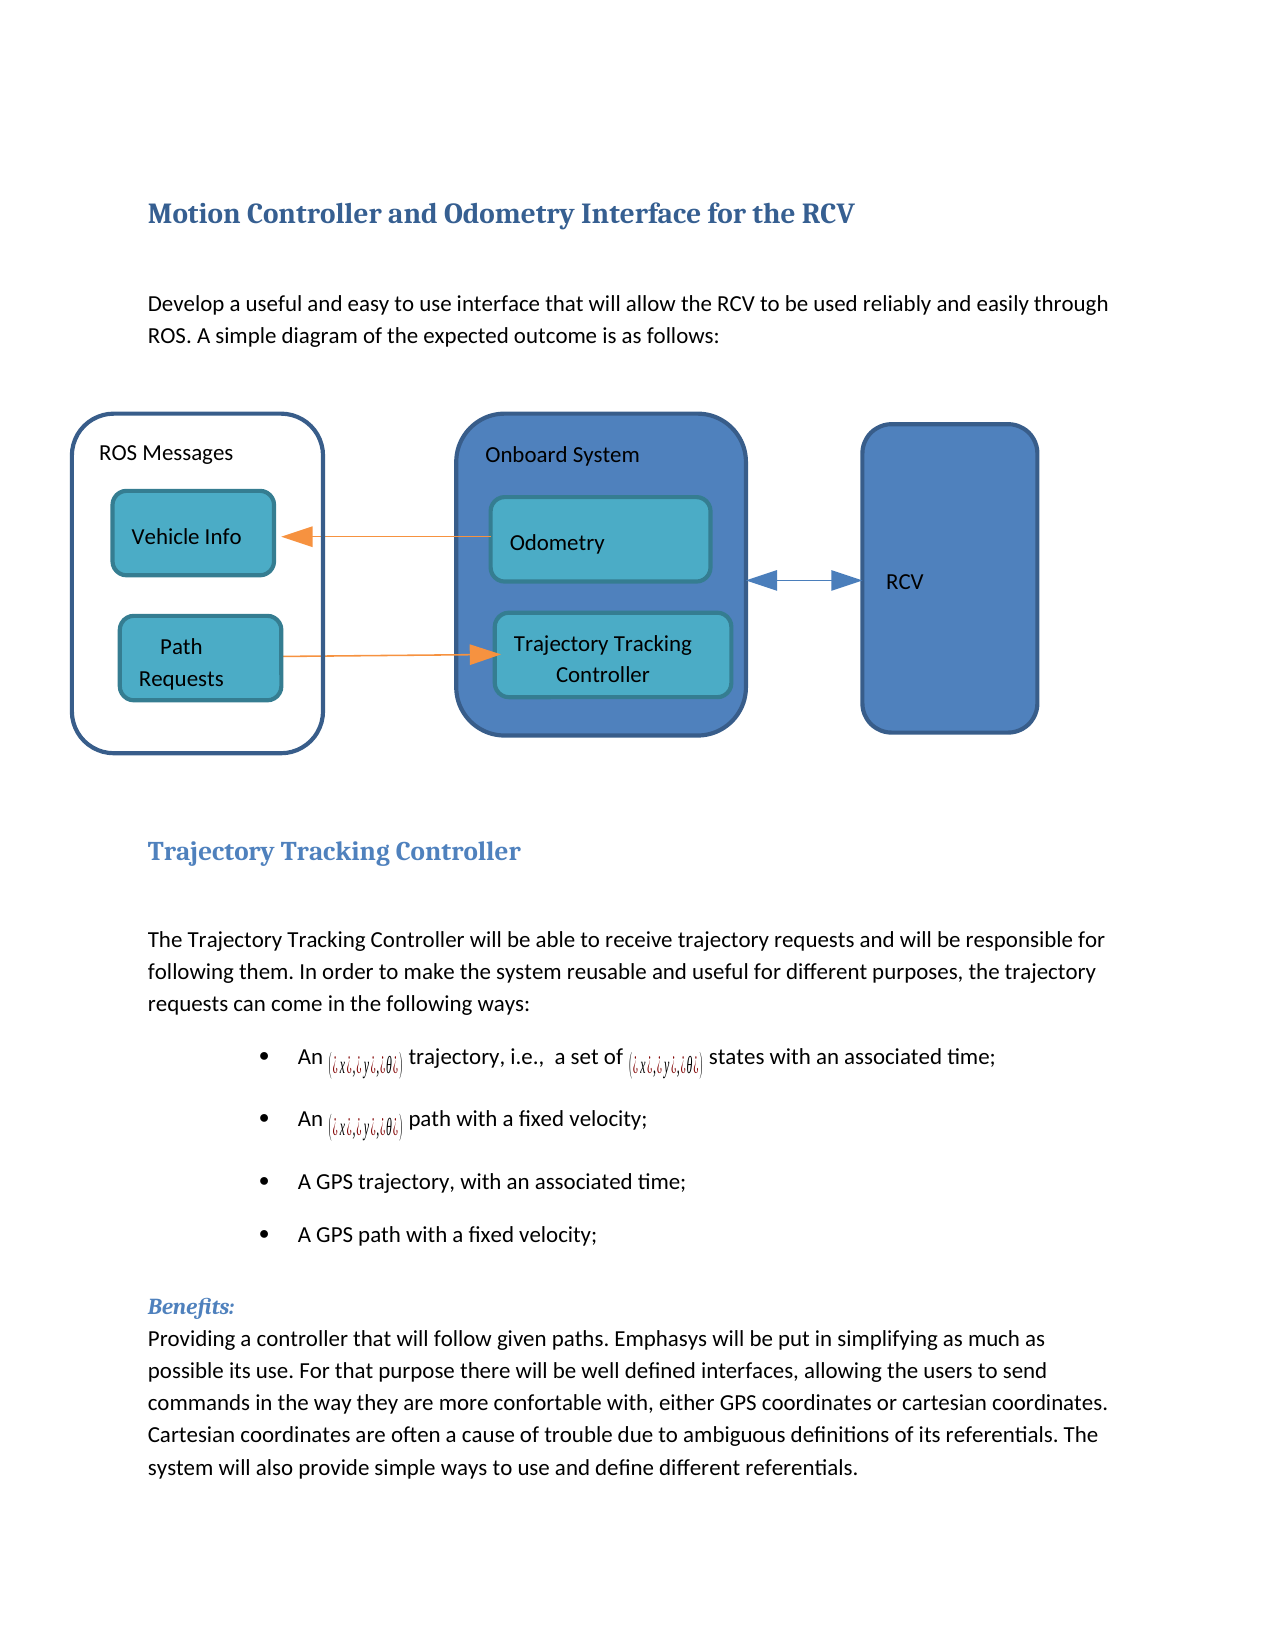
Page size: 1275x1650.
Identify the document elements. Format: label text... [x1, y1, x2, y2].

list An path with a fixed velocity; [260, 1104, 1127, 1142]
text Providing a controller that will follow given paths. Emphasys will be put in simplifying as much as possible its use. For that purpose there will be well defined interfaces, allowing the users to send commands in the way they are more confortable with, either GPS coordinates or cartesian coordinates. Cartesian coordinates are often a cause of trouble due to ambiguous definitions of its referentials. The system will also provide simple ways to use and define different referentials. [148, 1324, 1127, 1481]
list An trajectory, i.e., a set of states with an associated time; [260, 1042, 1127, 1079]
list A GPS trajectory, with an associated time; [260, 1167, 1127, 1195]
subtitle Motion Controller and Odometry Interface for the RCV [148, 198, 1127, 231]
subtitle Benefits: [148, 1294, 1127, 1320]
list A GPS path with a fixed velocity; [260, 1220, 1127, 1248]
text Develop a useful and easy to use interface that will allow the RCV to be used reliably and easily through ROS. A simple diagram of the expected outcome is as follows: [148, 289, 1127, 349]
text The Trajectory Tracking Controller will be able to receive trajectory requests and will be responsible for following them. In order to make the system reusable and useful for different purposes, the trajectory requests can come in the following ways: [148, 925, 1127, 1017]
subtitle Trajectory Tracking Controller [148, 836, 1127, 867]
